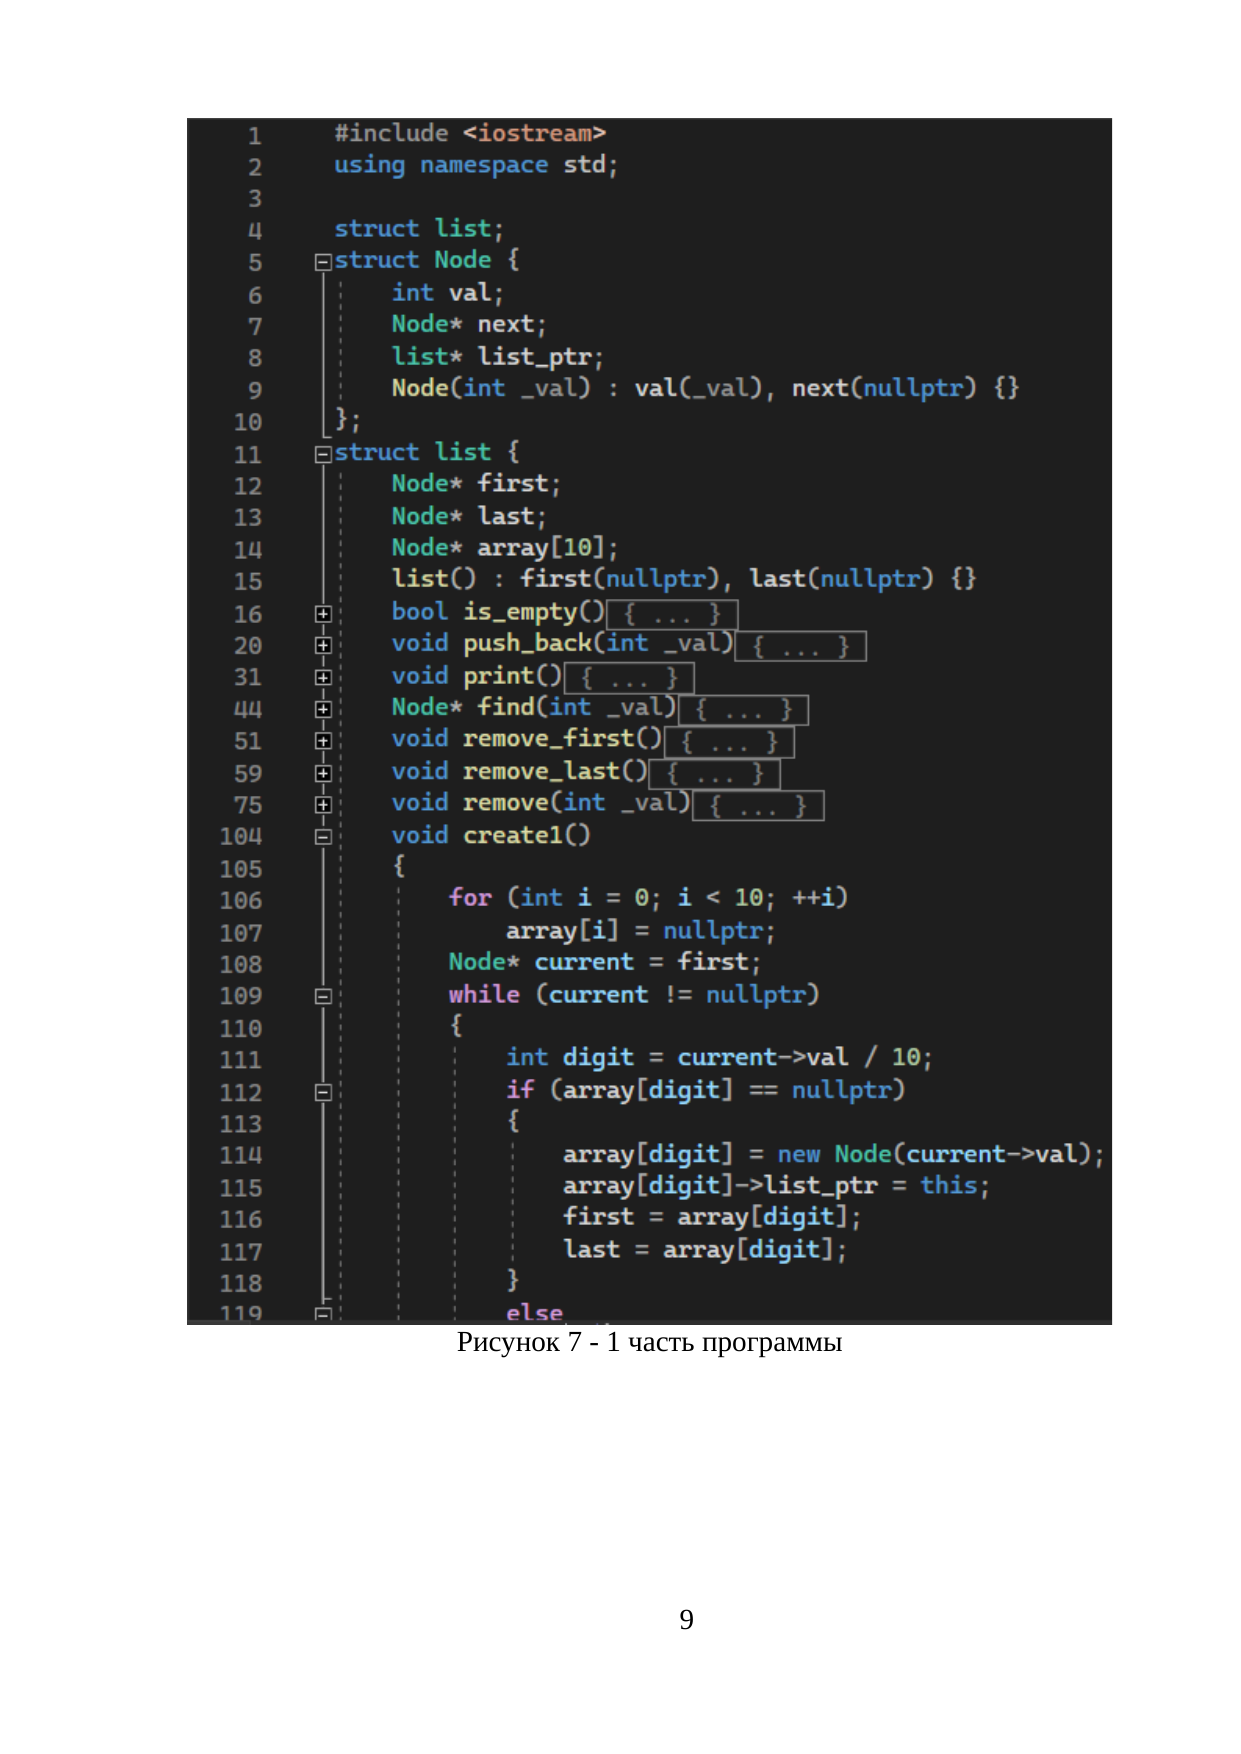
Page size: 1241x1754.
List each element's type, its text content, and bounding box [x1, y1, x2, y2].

picture [187, 118, 1113, 1325]
text Рисунок 7 - 1 часть программы [187, 1325, 1112, 1358]
